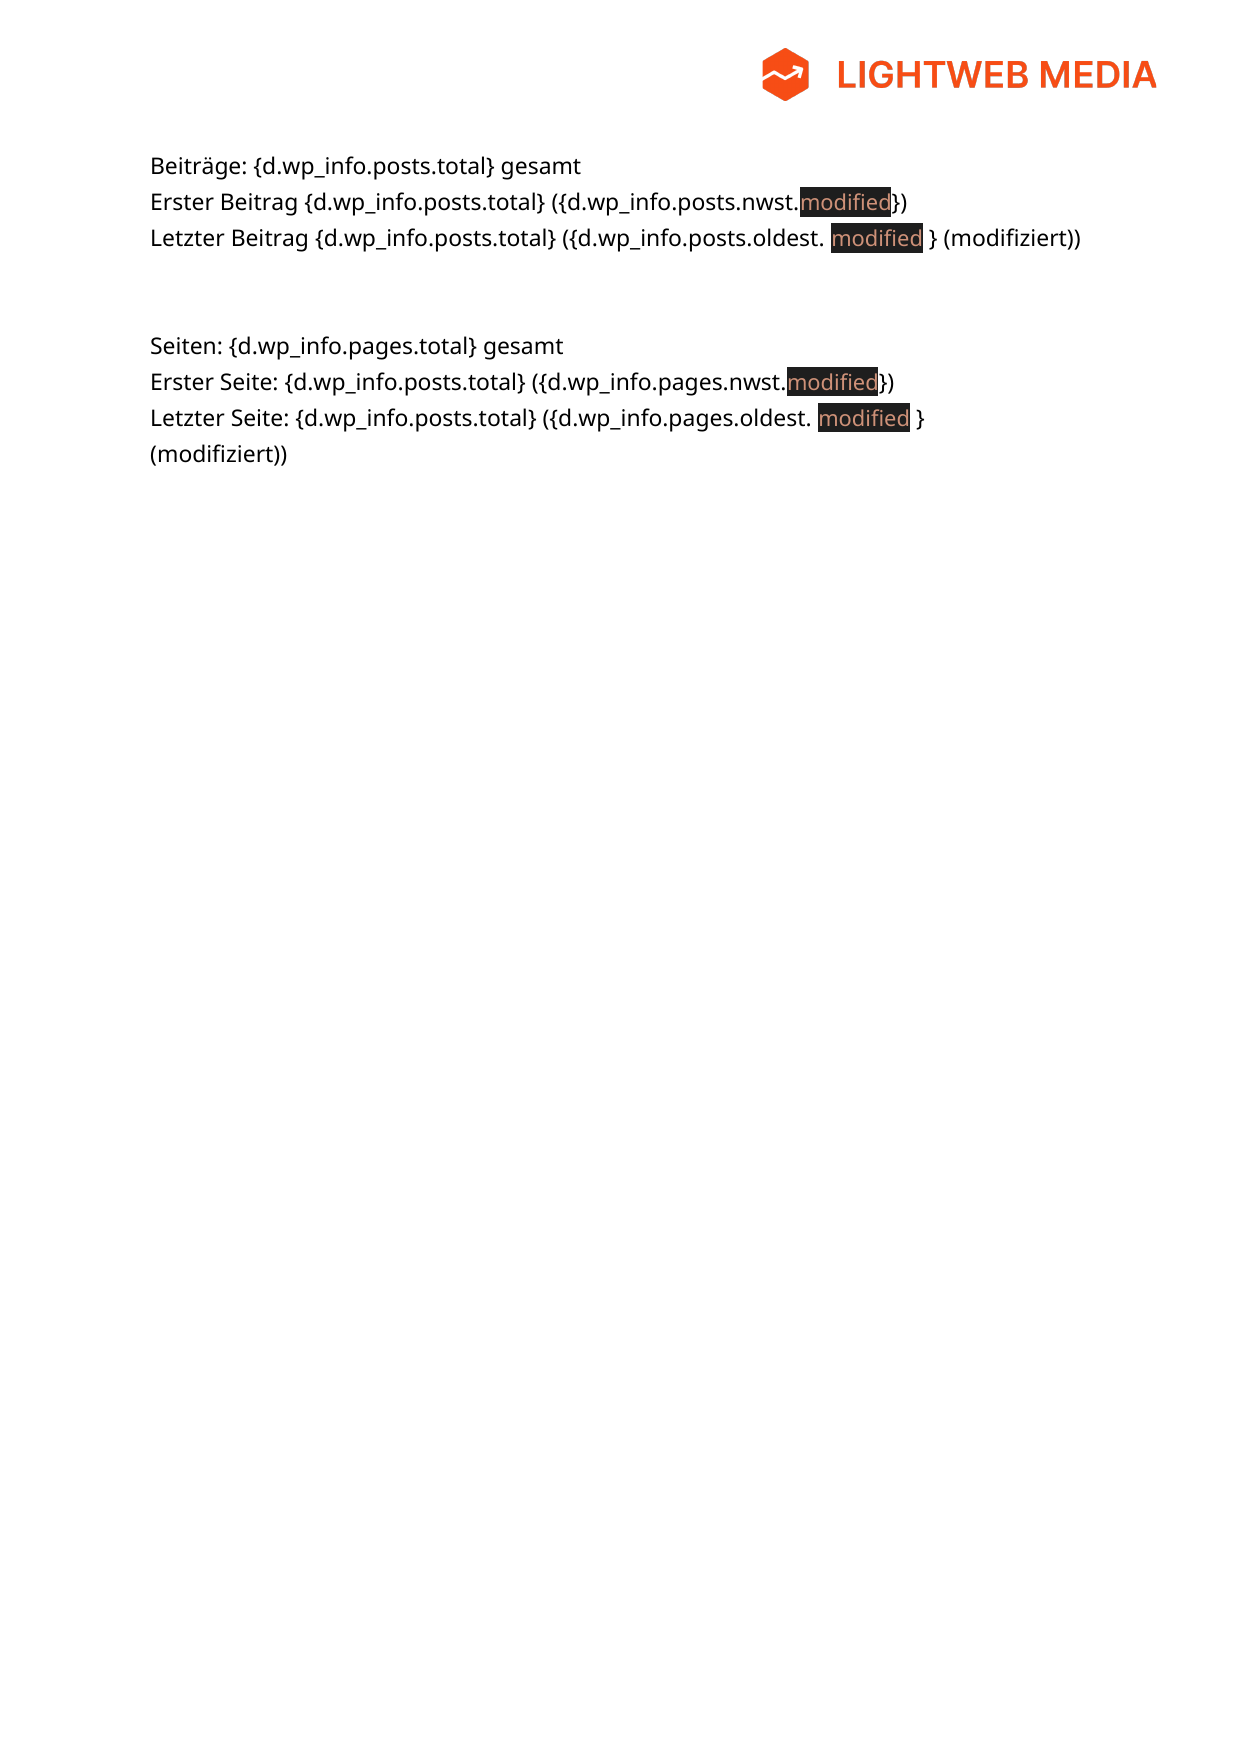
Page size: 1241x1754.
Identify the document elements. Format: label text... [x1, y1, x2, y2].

text Erster Beitrag {d.wp_info.posts.total} ({d.wp_info.posts.nwst.modified}) [150, 186, 1090, 217]
text Beiträge: {d.wp_info.posts.total} gesamt [150, 150, 1090, 181]
text Erster Seite: {d.wp_info.posts.total} ({d.wp_info.pages.nwst.modified}) [150, 366, 1090, 397]
text Seiten: {d.wp_info.pages.total} gesamtes [150, 330, 1090, 361]
text Letzter Seite: {d.wp_info.posts.total} ({d.wp_info.pages.oldest. modified } (modifiziert))amt: [150, 402, 1090, 469]
picture [762, 48, 1157, 101]
text mt: [150, 294, 1090, 325]
text Letzter Beitrag {d.wp_info.posts.total} ({d.wp_info.posts.oldest. modified } (modifiziert)) [150, 222, 1090, 253]
